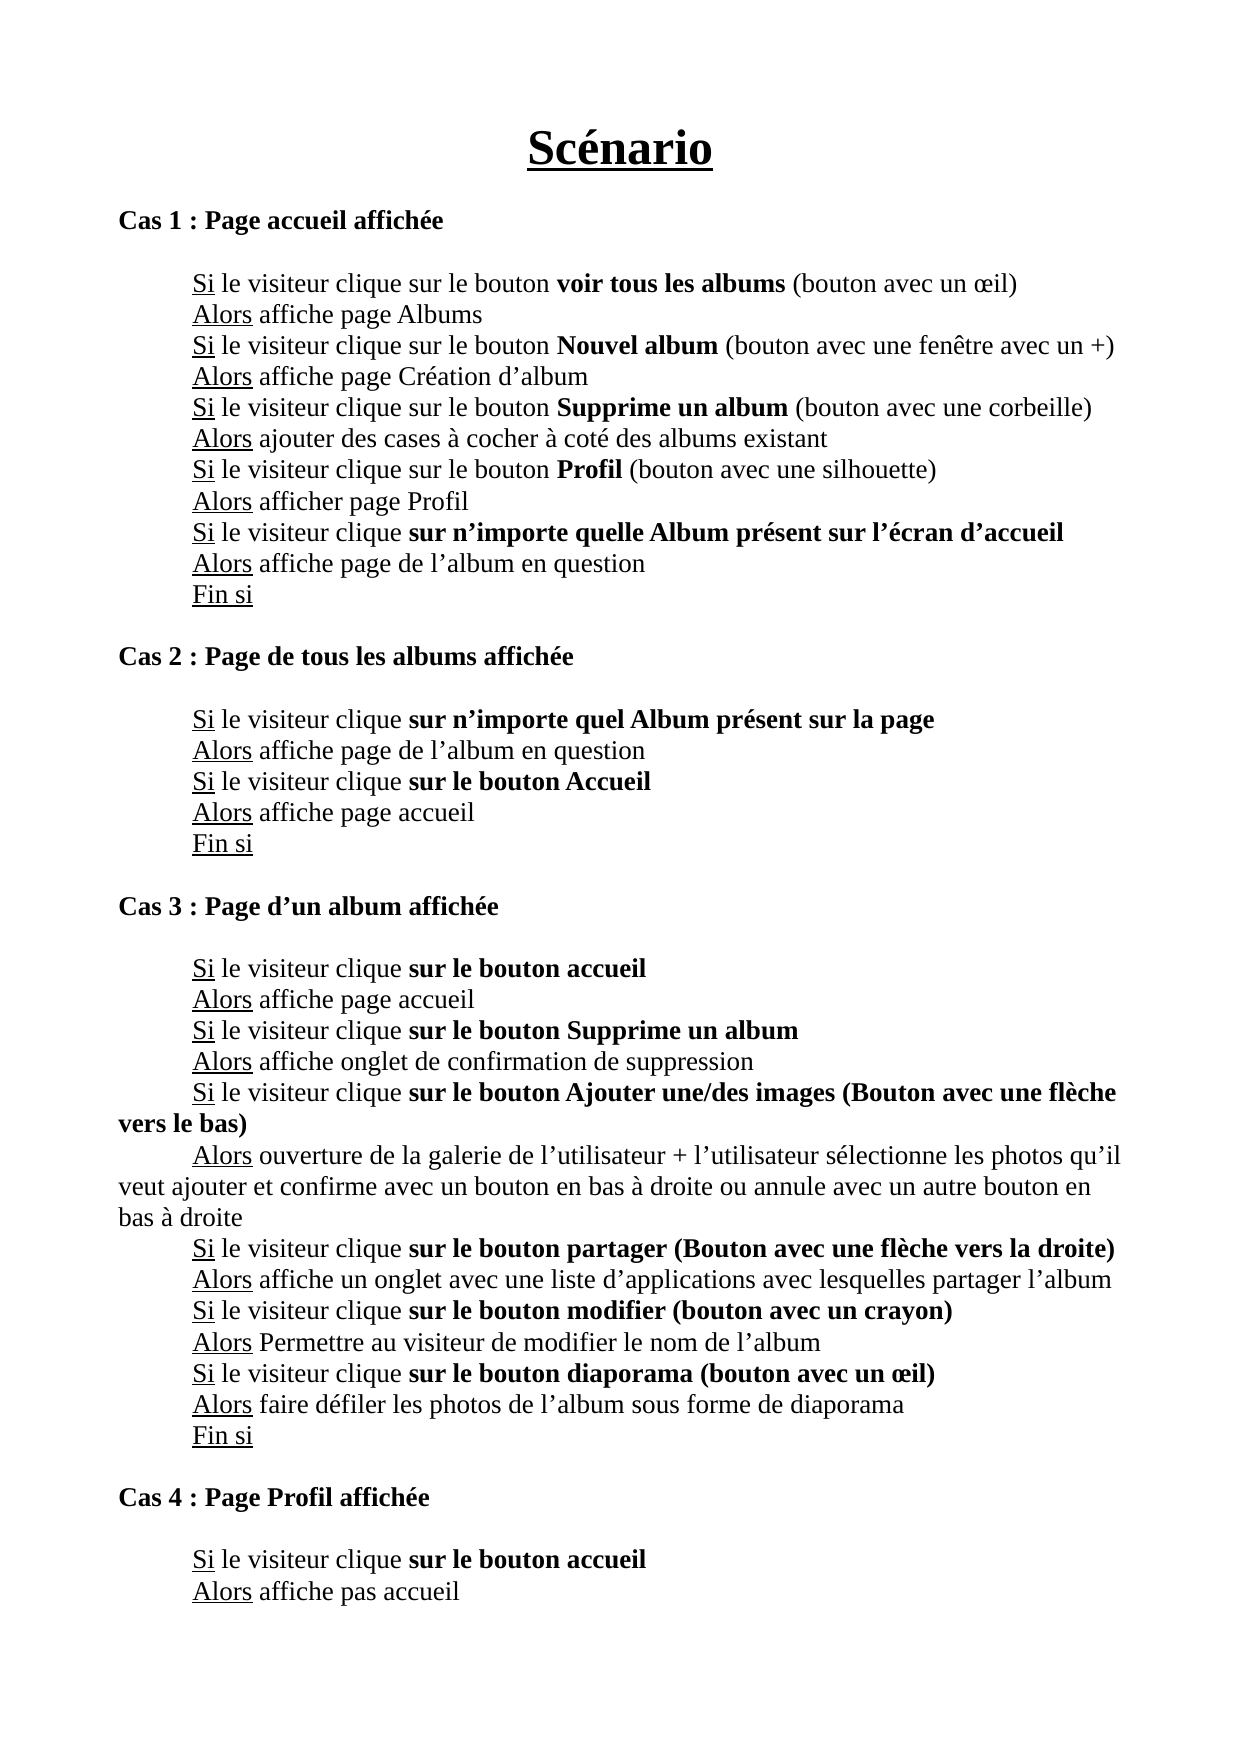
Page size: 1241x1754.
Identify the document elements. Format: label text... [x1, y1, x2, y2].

text Alors affiche page de l’album en question [118, 547, 1122, 578]
text Fin si [118, 578, 1122, 609]
text Cas 4 : Page Profil affichée [118, 1481, 1122, 1512]
text Si le visiteur clique sur le bouton modifier (bouton avec un crayon) [118, 1294, 1122, 1326]
text Fin si [118, 1419, 1122, 1450]
text Scénario [118, 118, 1122, 176]
text Alors affiche onglet de confirmation de suppression [118, 1045, 1122, 1076]
text Si le visiteur clique sur le bouton accueil [118, 952, 1122, 983]
text Si le visiteur clique sur le bouton Profil (bouton avec une silhouette) [118, 453, 1122, 485]
text Si le visiteur clique sur le bouton Supprime un album [118, 1014, 1122, 1045]
text Cas 1 : Page accueil affichée [118, 204, 1122, 236]
text Cas 2 : Page de tous les albums affichée [118, 640, 1122, 672]
text Alors faire défiler les photos de l’album sous forme de diaporama [118, 1388, 1122, 1419]
text Alors ajouter des cases à cocher à coté des albums existant [118, 422, 1122, 453]
text Si le visiteur clique sur le bouton Accueil [118, 765, 1122, 796]
text Si le visiteur clique sur le bouton partager (Bouton avec une flèche vers la droite) [118, 1232, 1122, 1263]
text Alors afficher page Profil [118, 485, 1122, 516]
text Alors affiche page Création d’album [118, 360, 1122, 391]
text Si le visiteur clique sur le bouton Ajouter une/des images (Bouton avec une flèche vers le bas) [118, 1076, 1122, 1139]
text Alors affiche un onglet avec une liste d’applications avec lesquelles partager l’album [118, 1263, 1122, 1294]
text Si le visiteur clique sur n’importe quel Album présent sur la page [118, 703, 1122, 734]
text Si le visiteur clique sur le bouton accueil [118, 1544, 1122, 1575]
text Alors affiche page Albums [118, 298, 1122, 329]
text Si le visiteur clique sur le bouton Supprime un album (bouton avec une corbeille) [118, 391, 1122, 422]
text Alors affiche page accueil [118, 796, 1122, 827]
text Fin si [118, 827, 1122, 858]
text Si le visiteur clique sur le bouton diaporama (bouton avec un œil) [118, 1357, 1122, 1388]
text Alors affiche pas accueil [118, 1575, 1122, 1606]
text Alors Permettre au visiteur de modifier le nom de l’album [118, 1326, 1122, 1357]
text Si le visiteur clique sur le bouton voir tous les albums (bouton avec un œil) [118, 267, 1122, 298]
text Si le visiteur clique sur n’importe quelle Album présent sur l’écran d’accueil [118, 516, 1122, 547]
text Cas 3 : Page d’un album affichée [118, 889, 1122, 921]
text Alors ouverture de la galerie de l’utilisateur + l’utilisateur sélectionne les photos qu’il veut ajouter et confirme avec un bouton en bas à droite ou annule avec un autre bouton en bas à droite [118, 1139, 1122, 1232]
text Alors affiche page de l’album en question [118, 734, 1122, 765]
text Alors affiche page accueil [118, 983, 1122, 1014]
text Si le visiteur clique sur le bouton Nouvel album (bouton avec une fenêtre avec un +) [118, 329, 1122, 360]
